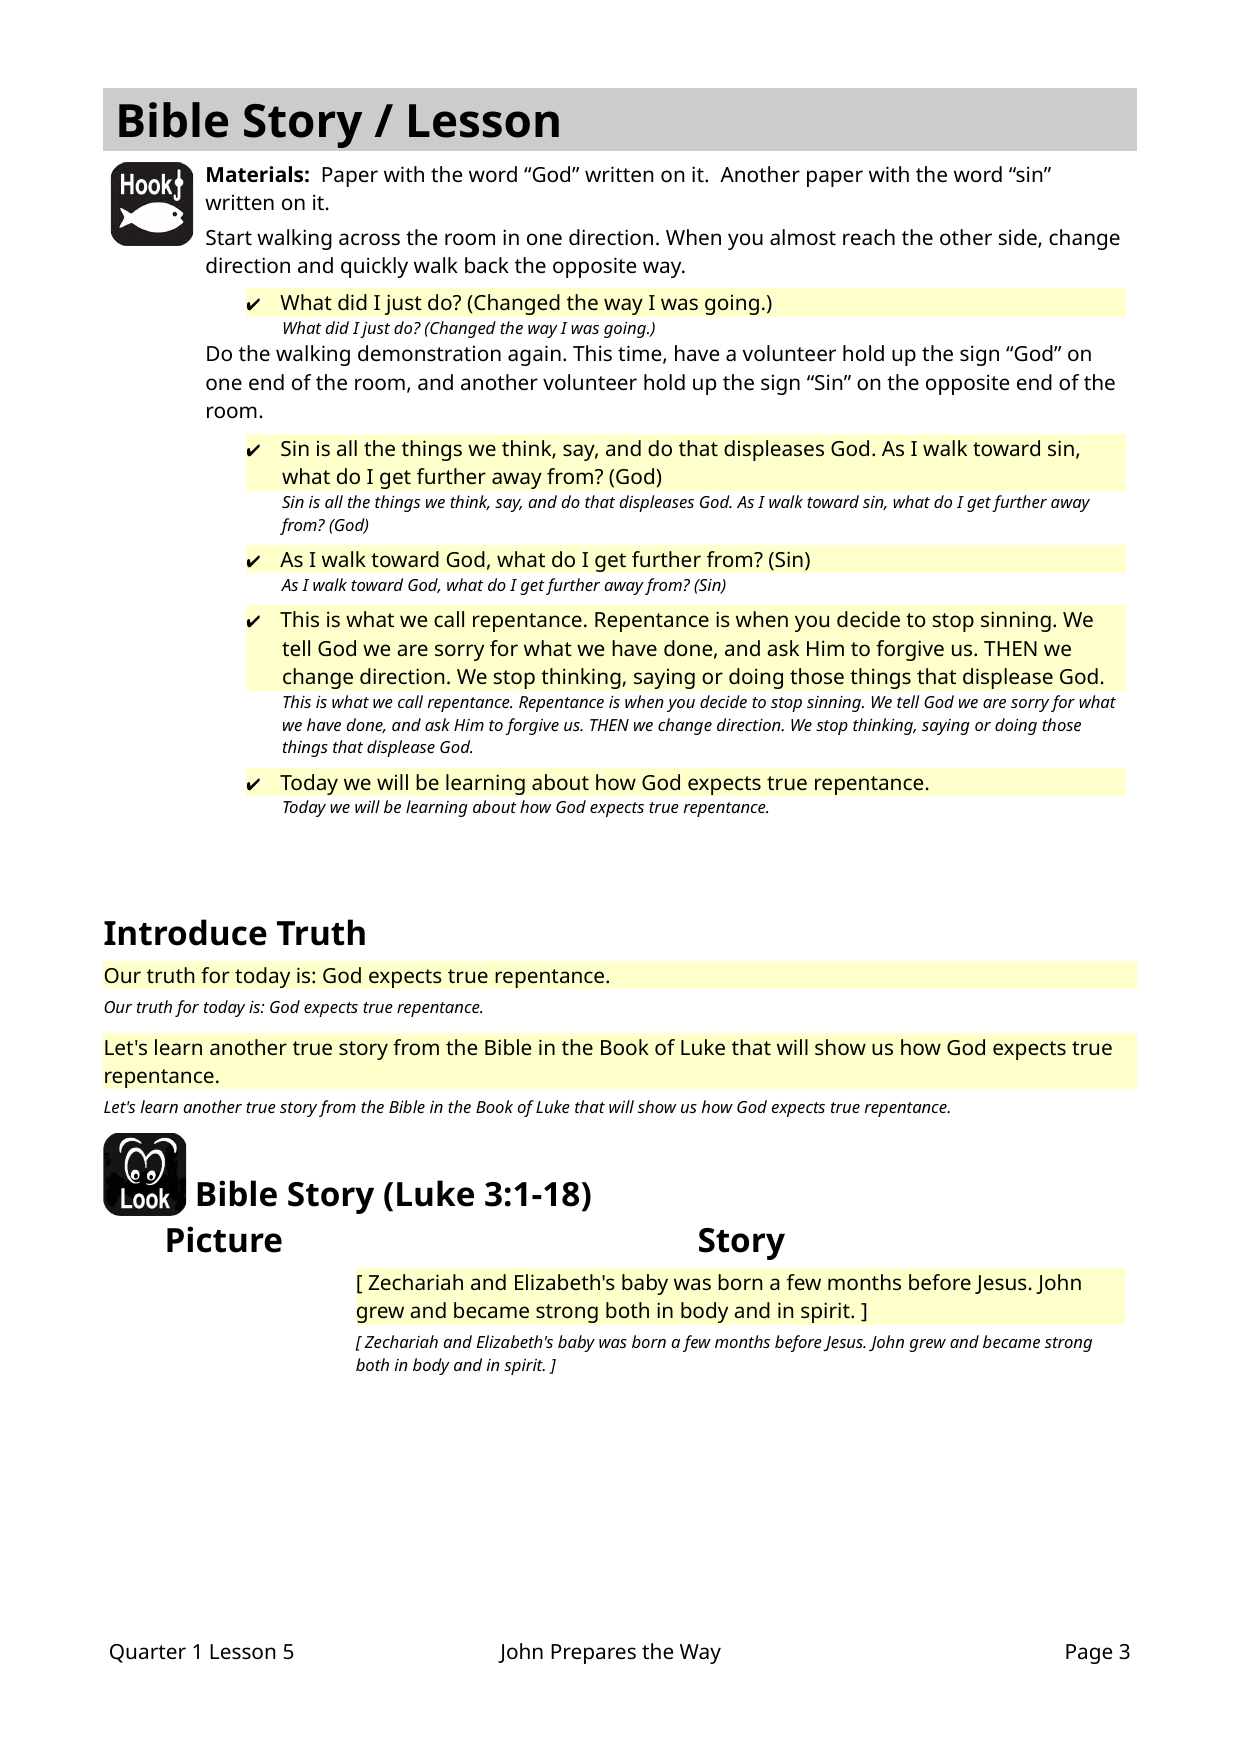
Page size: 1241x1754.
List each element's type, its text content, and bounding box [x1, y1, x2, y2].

subtitle Bible Story / Lesson [103, 88, 1137, 151]
picture [110, 162, 194, 246]
table_header Materials: Paper with the word “God” written on it. Another paper with the word “sin” written on it. Start walking across the room in one direction. When you almost reach the other side, change direction and quickly walk back the opposite way. What did I just do? (Changed the way I was going.) What did I just do? (Changed the way I was going.) Do the walking demonstration again. This time, have a volunteer hold up the sign “God” on one end of the room, and another volunteer hold up the sign “Sin” on the opposite end of the room. Sin is all the things we think, say, and do that displeases God. As I walk toward sin, what do I get further away from? (God) Sin is all the things we think, say, and do that displeases God. As I walk toward sin, what do I get further away from? (God) As I walk toward God, what do I get further from? (Sin) As I walk toward God, what do I get further away from? (Sin) This is what we call repentance. Repentance is when you decide to stop sinning. We tell God we are sorry for what we have done, and ask Him to forgive us. THEN we change direction. We stop thinking, saying or doing those things that displease God. This is what we call repentance. Repentance is when you decide to stop sinning. We tell God we are sorry for what we have done, and ask Him to forgive us. THEN we change direction. We stop thinking, saying or doing those things that displease God. Today we will be learning about how God expects true repentance. Today we will be learning about how God expects true repentance. [199, 157, 1132, 898]
picture [103, 1133, 187, 1216]
table_header Story [ Zechariah and Elizabeth's baby was born a few months before Jesus. John grew and became strong both in body and in spirit. ] [ Zechariah and Elizabeth's baby was born a few months before Jesus. John grew and became strong both in body and in spirit. ] [344, 1217, 1136, 1391]
table_header Picture [102, 1217, 344, 1391]
text Let's learn another true story from the Bible in the Book of Luke that will show us how God expects true repentance. [103, 1033, 1137, 1089]
text Our truth for today is: God expects true repentance. [103, 995, 1137, 1018]
text Our truth for today is: God expects true repentance. [103, 961, 1137, 989]
table_header [105, 157, 199, 898]
text Bible Story (Luke 3:1-18) [103, 1133, 1137, 1217]
text Let's learn another true story from the Bible in the Book of Luke that will show us how God expects true repentance. [103, 1096, 1137, 1118]
text Introduce Truth [103, 909, 1137, 955]
